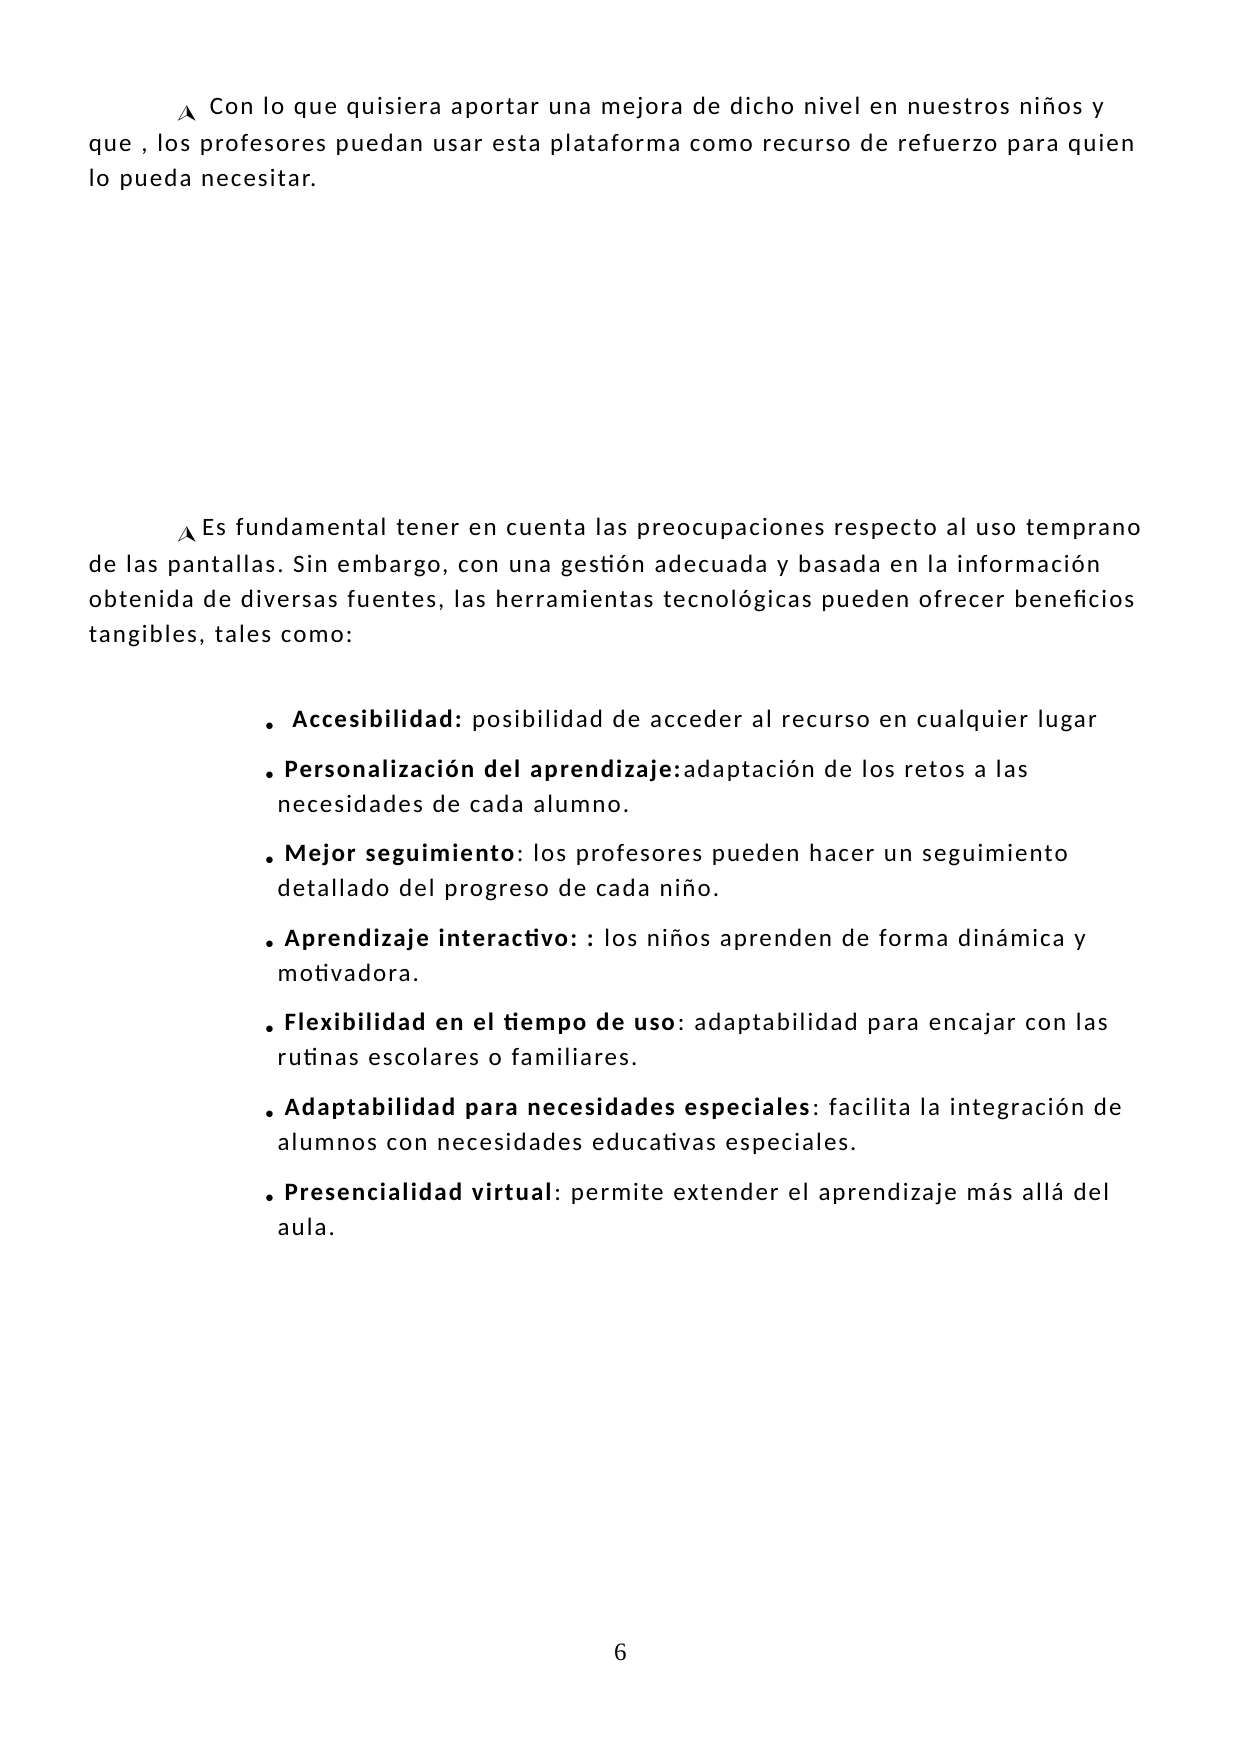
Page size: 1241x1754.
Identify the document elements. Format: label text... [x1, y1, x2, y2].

list Flexibilidad en el tiempo de uso: adaptabilidad para encajar con las rutinas escolares o familiares. [254, 1006, 1152, 1072]
list Personalización del aprendizaje:adaptación de los retos a las necesidades de cada alumno. [254, 753, 1152, 818]
list Es fundamental tener en cuenta las preocupaciones respecto al uso temprano de las pantallas. Sin embargo, con una gestión adecuada y basada en la información obtenida de diversas fuentes, las herramientas tecnológicas pueden ofrecer beneficios tangibles, tales como: [88, 509, 1152, 684]
list Adaptabilidad para necesidades especiales: facilita la integración de alumnos con necesidades educativas especiales. [254, 1091, 1152, 1157]
list Con lo que quisiera aportar una mejora de dicho nivel en nuestros niños y que , los profesores puedan usar esta plataforma como recurso de refuerzo para quien lo pueda necesitar. [88, 88, 1152, 193]
list Aprendizaje interactivo: : los niños aprenden de forma dinámica y motivadora. [254, 922, 1152, 987]
list Mejor seguimiento: los profesores pueden hacer un seguimiento detallado del progreso de cada niño. [254, 837, 1152, 903]
list Presencialidad virtual: permite extender el aprendizaje más allá del aula. [254, 1176, 1152, 1276]
list Accesibilidad: posibilidad de acceder al recurso en cualquier lugar [254, 703, 1152, 734]
